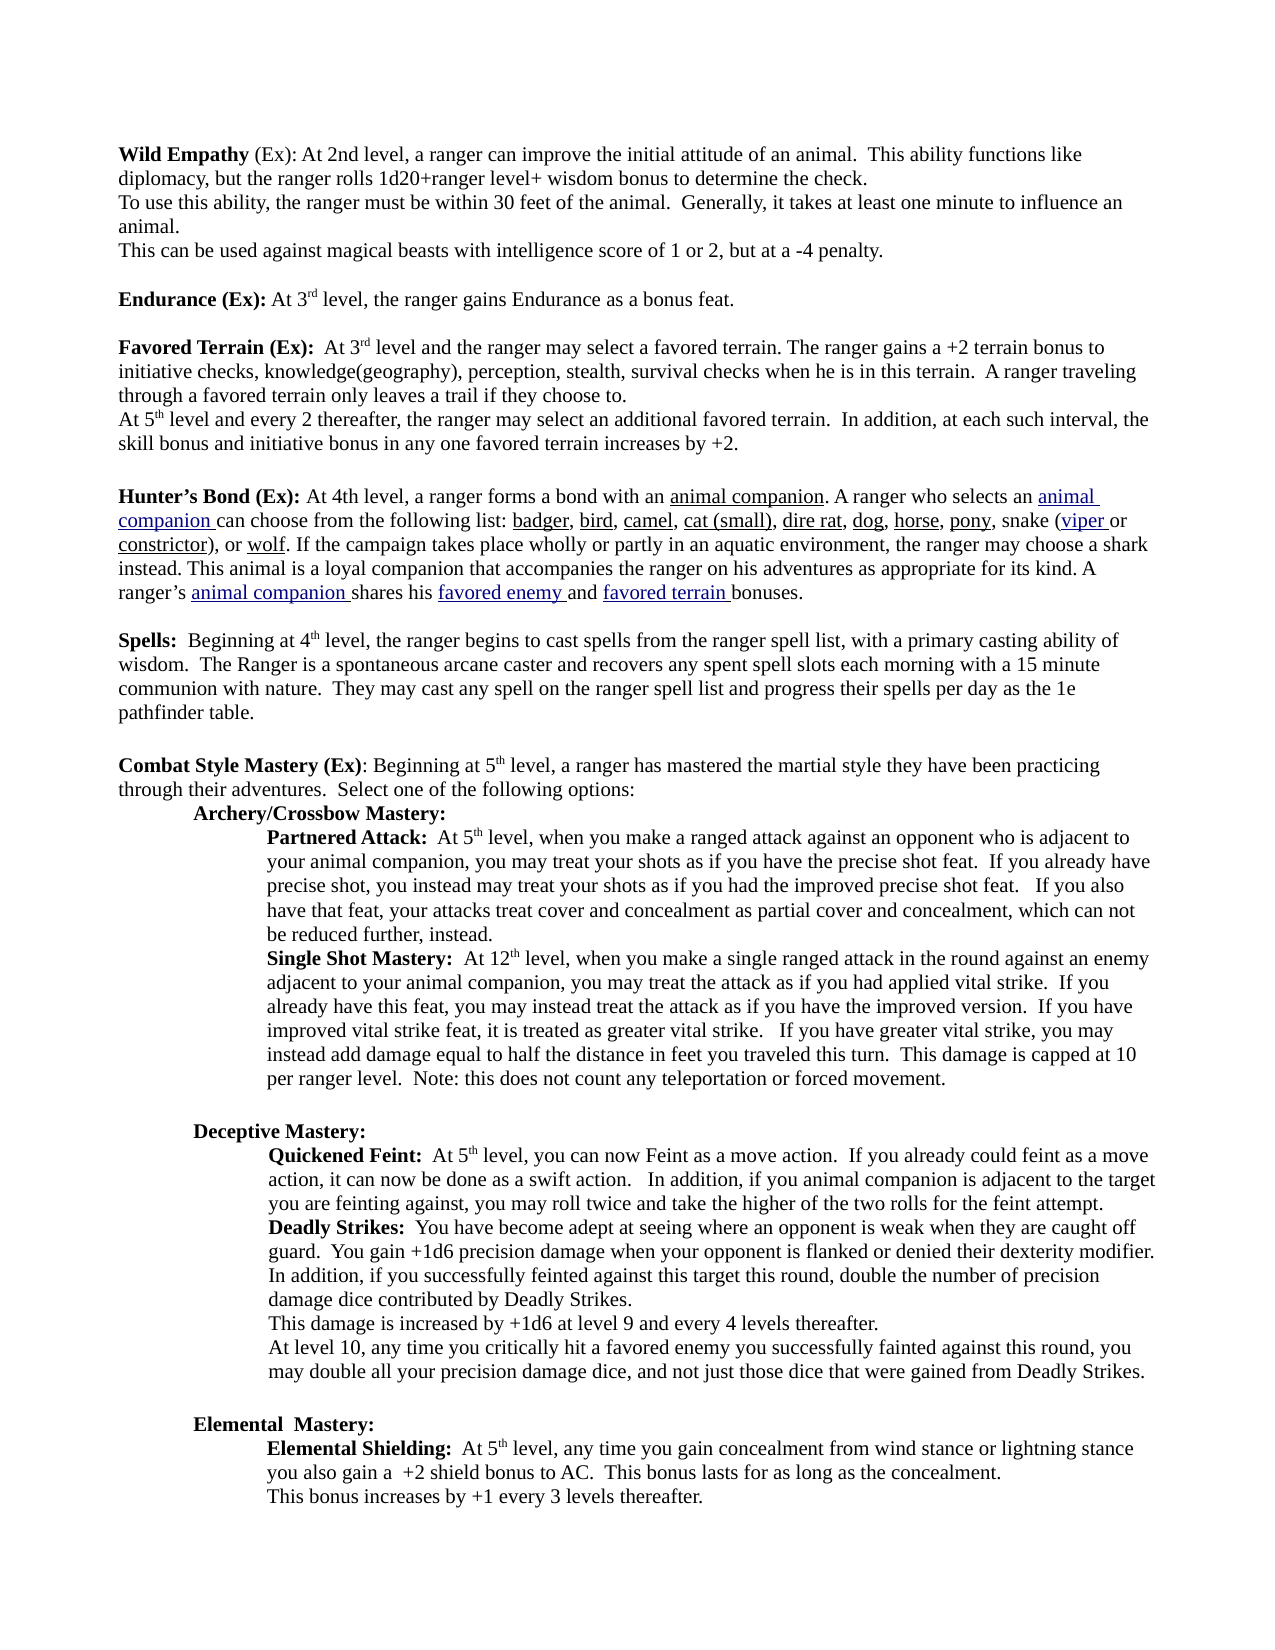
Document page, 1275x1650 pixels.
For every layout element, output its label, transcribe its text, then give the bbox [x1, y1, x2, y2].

text This can be used against magical beasts with intelligence score of 1 or 2, but at a -4 penalty. [118, 238, 1157, 287]
text Deceptive Mastery: [193, 1119, 1157, 1143]
text Partnered Attack: At 5th level, when you make a ranged attack against an opponent who is adjacent to your animal companion, you may treat your shots as if you have the precise shot feat. If you already have precise shot, you instead may treat your shots as if you had the improved precise shot feat. If you also have that feat, your attacks treat cover and concealment as partial cover and concealment, which can not be reduced further, instead. [267, 825, 1157, 946]
text Quickened Feint: At 5th level, you can now Feint as a move action. If you already could feint as a move action, it can now be done as a swift action. In addition, if you animal companion is adjacent to the target you are feinting against, you may roll twice and take the higher of the two rolls for the feint attempt. [268, 1143, 1157, 1215]
text This bonus increases by +1 every 3 levels thereafter. [267, 1484, 1157, 1508]
text Wild Empathy (Ex): At 2nd level, a ranger can improve the initial attitude of an animal. This ability functions like diplomacy, but the ranger rolls 1d20+ranger level+ wisdom bonus to determine the check. To use this ability, the ranger must be within 30 feet of the animal. Generally, it takes at least one minute to influence an animal. [118, 142, 1157, 238]
text This damage is increased by +1d6 at level 9 and every 4 levels thereafter. [268, 1311, 1157, 1335]
text At level 10, any time you critically hit a favored enemy you successfully fainted against this round, you may double all your precision damage dice, and not just those dice that were gained from Deadly Strikes. [268, 1335, 1157, 1383]
text Hunter’s Bond (Ex): At 4th level, a ranger forms a bond with an animal companion. A ranger who selects an animal companion can choose from the following list: badger, bird, camel, cat (small), dire rat, dog, horse, pony, snake (viper or constrictor), or wolf. If the campaign takes place wholly or partly in an aquatic environment, the ranger may choose a shark instead. This animal is a loyal companion that accompanies the ranger on his adventures as appropriate for its kind. A ranger’s animal companion shares his favored enemy and favored terrain bonuses. Spells: Beginning at 4th level, the ranger begins to cast spells from the ranger spell list, with a primary casting ability of wisdom. The Ranger is a spontaneous arcane caster and recovers any spent spell slots each morning with a 15 minute communion with nature. They may cast any spell on the ranger spell list and progress their spells per day as the 1e pathfinder table. [118, 484, 1157, 753]
text Combat Style Mastery (Ex): Beginning at 5th level, a ranger has mastered the martial style they have been practicing through their adventures. Select one of the following options: [118, 753, 1157, 801]
text Deadly Strikes: You have become adept at seeing where an opponent is weak when they are caught off guard. You gain +1d6 precision damage when your opponent is flanked or denied their dexterity modifier. In addition, if you successfully feinted against this target this round, double the number of precision damage dice contributed by Deadly Strikes. [268, 1215, 1157, 1311]
text Endurance (Ex): At 3rd level, the ranger gains Endurance as a bonus feat. [118, 287, 1157, 311]
text Elemental Shielding: At 5th level, any time you gain concealment from wind stance or lightning stance you also gain a +2 shield bonus to AC. This bonus lasts for as long as the concealment. [267, 1436, 1157, 1484]
text Elemental Mastery: [193, 1412, 1157, 1436]
text Favored Terrain (Ex): At 3rd level and the ranger may select a favored terrain. The ranger gains a +2 terrain bonus to initiative checks, knowledge(geography), perception, stealth, survival checks when he is in this terrain. A ranger traveling through a favored terrain only leaves a trail if they choose to. At 5th level and every 2 thereafter, the ranger may select an additional favored terrain. In addition, at each such interval, the skill bonus and initiative bonus in any one favored terrain increases by +2. [118, 335, 1157, 455]
text Archery/Crossbow Mastery: [193, 801, 1157, 825]
text Single Shot Mastery: At 12th level, when you make a single ranged attack in the round against an enemy adjacent to your animal companion, you may treat the attack as if you had applied vital strike. If you already have this feat, you may instead treat the attack as if you have the improved version. If you have improved vital strike feat, it is treated as greater vital strike. If you have greater vital strike, you may instead add damage equal to half the distance in feet you traveled this turn. This damage is capped at 10 per ranger level. Note: this does not count any teleportation or forced movement. [267, 946, 1157, 1090]
